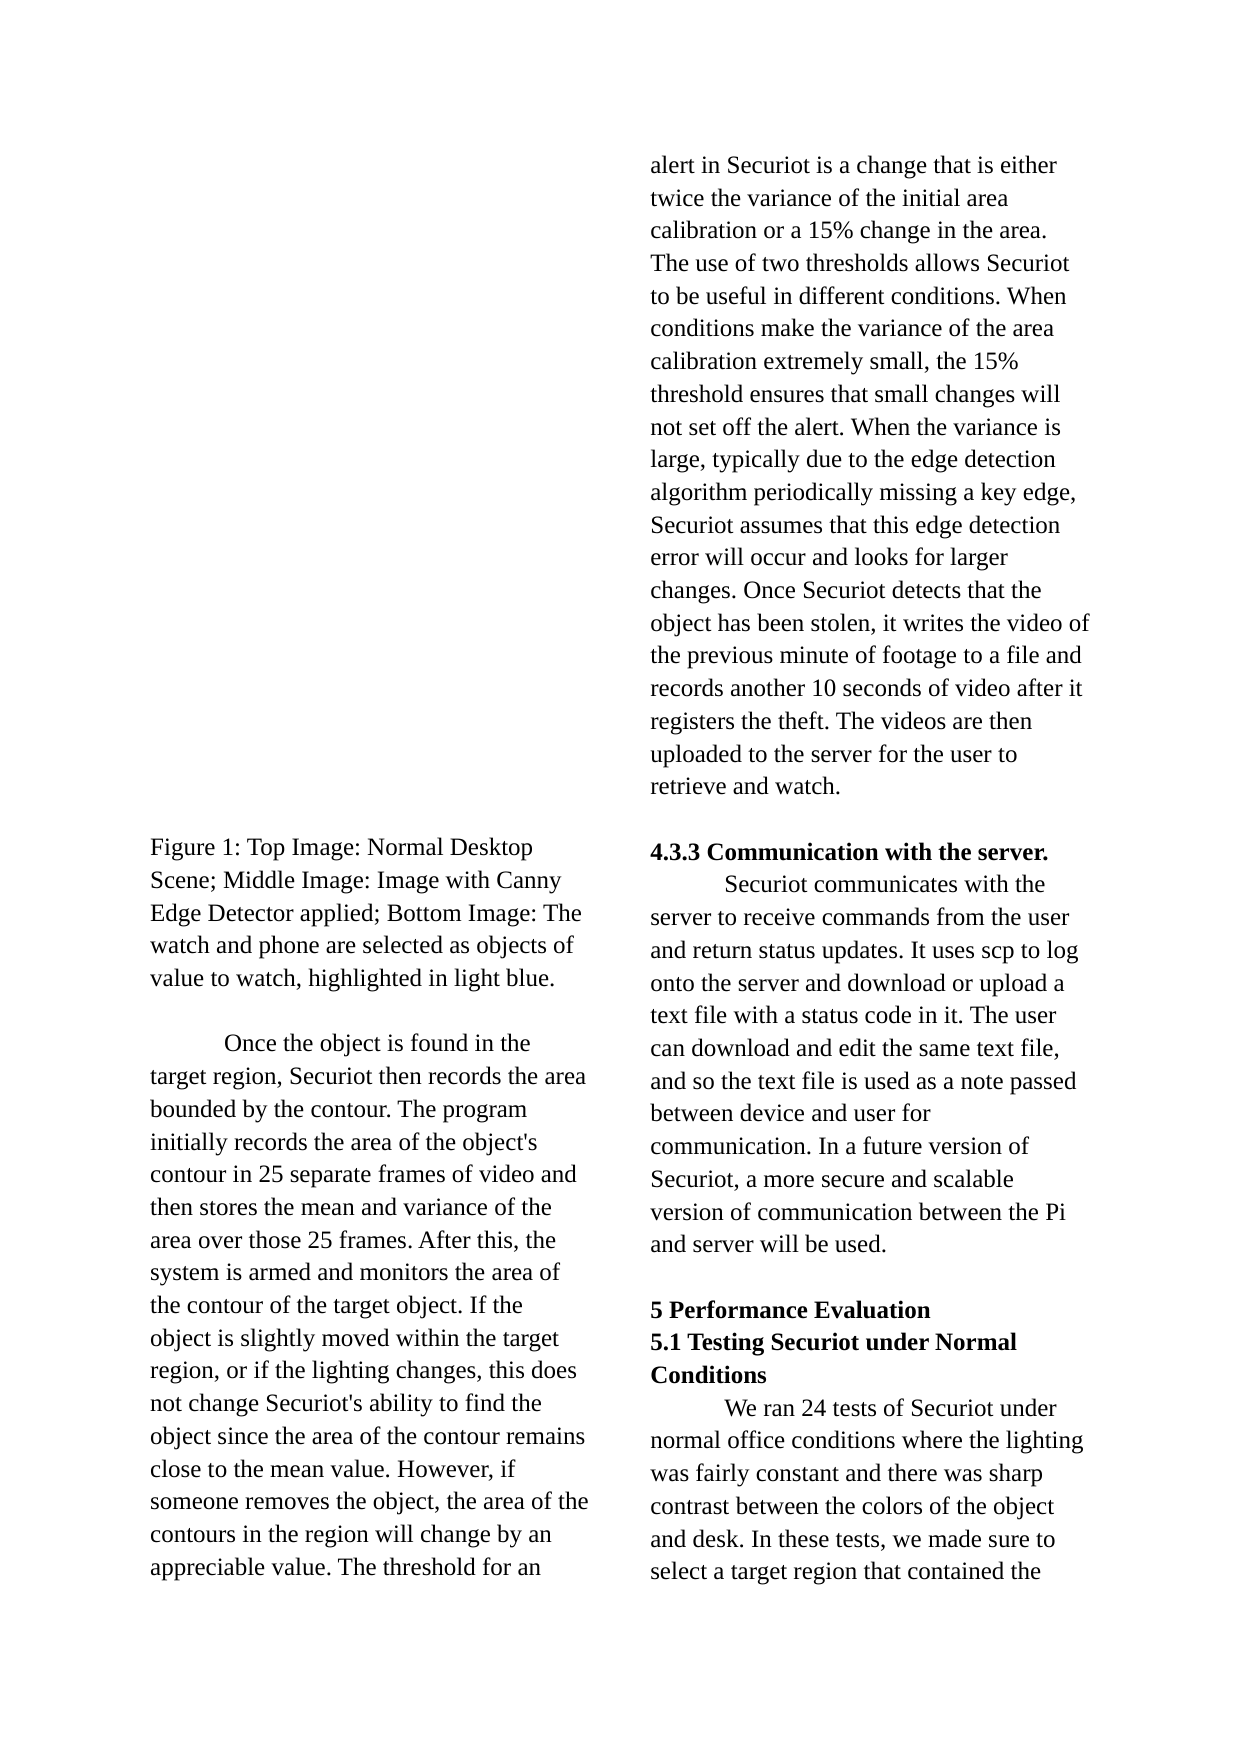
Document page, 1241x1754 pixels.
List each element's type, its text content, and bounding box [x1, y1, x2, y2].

text 5.1 Testing Securiot under Normal Conditions [650, 1327, 1091, 1389]
text alert in Securiot is a change that is either twice the variance of the initial area calibration or a 15% change in the area. The use of two thresholds allows Securiot to be useful in different conditions. When conditions make the variance of the area calibration extremely small, the 15% threshold ensures that small changes will not set off the alert. When the variance is large, typically due to the edge detection algorithm periodically missing a key edge, Securiot assumes that this edge detection error will occur and looks for larger changes. Once Securiot detects that the object has been stolen, it writes the video of the previous minute of footage to a file and records another 10 seconds of video after it registers the theft. The videos are then uploaded to the server for the user to retrieve and watch. [650, 150, 1091, 800]
text Once the object is found in the target region, Securiot then records the area bounded by the contour. The program initially records the area of the object's contour in 25 separate frames of video and then stores the mean and variance of the area over those 25 frames. After this, the system is armed and monitors the area of the contour of the target object. If the object is slightly moved within the target region, or if the lighting changes, this does not change Securiot's ability to find the object since the area of the contour remains close to the mean value. However, if someone removes the object, the area of the contours in the region will change by an appreciable value. The threshold for an [150, 1028, 590, 1581]
text Figure 1: Top Image: Normal Desktop Scene; Middle Image: Image with Canny Edge Detector applied; Bottom Image: The watch and phone are selected as objects of value to watch, highlighted in light blue. [150, 832, 590, 992]
text 5 Performance Evaluation [650, 1295, 1091, 1323]
text We ran 24 tests of Securiot under normal office conditions where the lighting was fairly constant and there was sharp contrast between the colors of the object and desk. In these tests, we made sure to select a target region that contained the [650, 1393, 1091, 1585]
text 4.3.3 Communication with the server. [650, 837, 1091, 866]
text Securiot communicates with the server to receive commands from the user and return status updates. It uses scp to log onto the server and download or upload a text file with a status code in it. The user can download and edit the same text file, and so the text file is used as a note passed between device and user for communication. In a future version of Securiot, a more secure and scalable version of communication between the Pi and server will be used. [650, 869, 1091, 1258]
